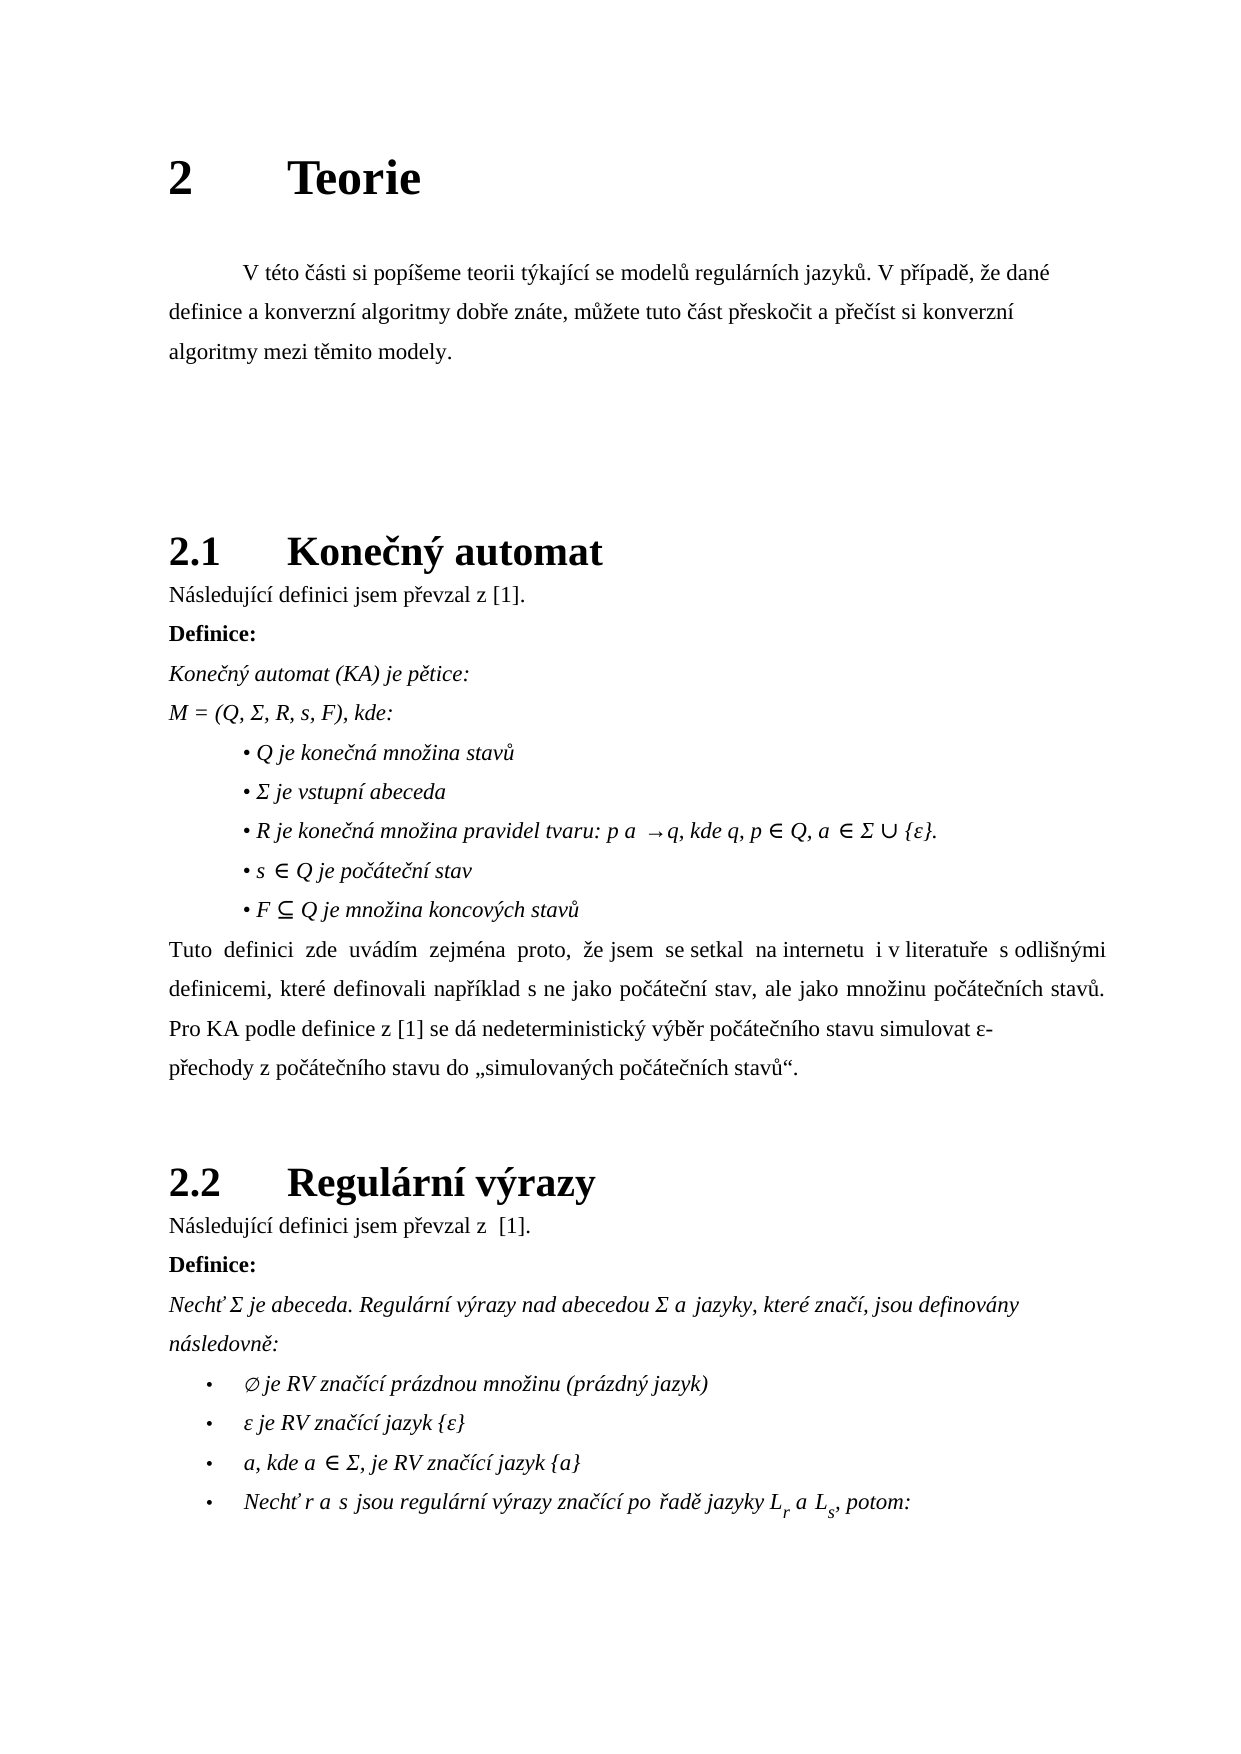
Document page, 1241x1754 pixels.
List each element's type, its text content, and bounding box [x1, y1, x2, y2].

subtitle Regulární výrazy [169, 1158, 1106, 1206]
text algoritmy mezi těmito modely. [169, 338, 1106, 364]
subtitle Konečný automat [169, 527, 1106, 574]
text • R je konečná množina pravidel tvaru: p a →q, kde q, p ∈ Q, a ∈ Σ ∪ {ε}. [242, 818, 1106, 844]
list a, kde a ∈ Σ, je RV značící jazyk {a} [206, 1449, 1106, 1475]
text • Σ je vstupní abeceda [242, 778, 1106, 804]
text definice a konverzní algoritmy dobře znáte, můžete tuto část přeskočit a přečíst si konverzní [169, 298, 1106, 325]
text • F ⊆ Q je množina koncových stavů [242, 897, 1106, 923]
text Nechť Σ je abeceda. Regulární výrazy nad abecedou Σ a jazyky, které značí, jsou definovány [169, 1291, 1106, 1317]
text Definice: [169, 620, 1106, 647]
text V této části si popíšeme teorii týkající se modelů regulárních jazyků. V případě, že dané [169, 259, 1106, 285]
list ∅ je RV značící prázdnou množinu (prázdný jazyk) [206, 1370, 1106, 1396]
text Následující definici jsem převzal z [1]. [169, 1212, 1106, 1238]
text Definice: [169, 1251, 1106, 1278]
text M = (Q, Σ, R, s, F), kde: [169, 699, 1106, 726]
subtitle Teorie [169, 148, 1106, 205]
list Nechť r a s jsou regulární výrazy značící po řadě jazyky Lr a Ls, potom: [206, 1488, 1106, 1522]
text Následující definici jsem převzal z [1]. [169, 581, 1106, 607]
text • s ∈ Q je počáteční stav [242, 857, 1106, 883]
text Konečný automat (KA) je pětice: [169, 660, 1106, 686]
text Tuto definici zde uvádím zejména proto, že jsem se setkal na internetu i v literatuře s odlišnými definicemi, které definovali například s ne jako počáteční stav, ale jako množinu počátečních stavů. Pro KA podle definice z [1] se dá nedeterministický výběr počátečního stavu simulovat ε- [169, 936, 1106, 1041]
text • Q je konečná množina stavů [242, 739, 1106, 765]
list ε je RV značící jazyk {ε} [206, 1409, 1106, 1436]
text přechody z počátečního stavu do „simulovaných počátečních stavů“. [169, 1054, 1106, 1081]
text následovně: [169, 1330, 1106, 1357]
